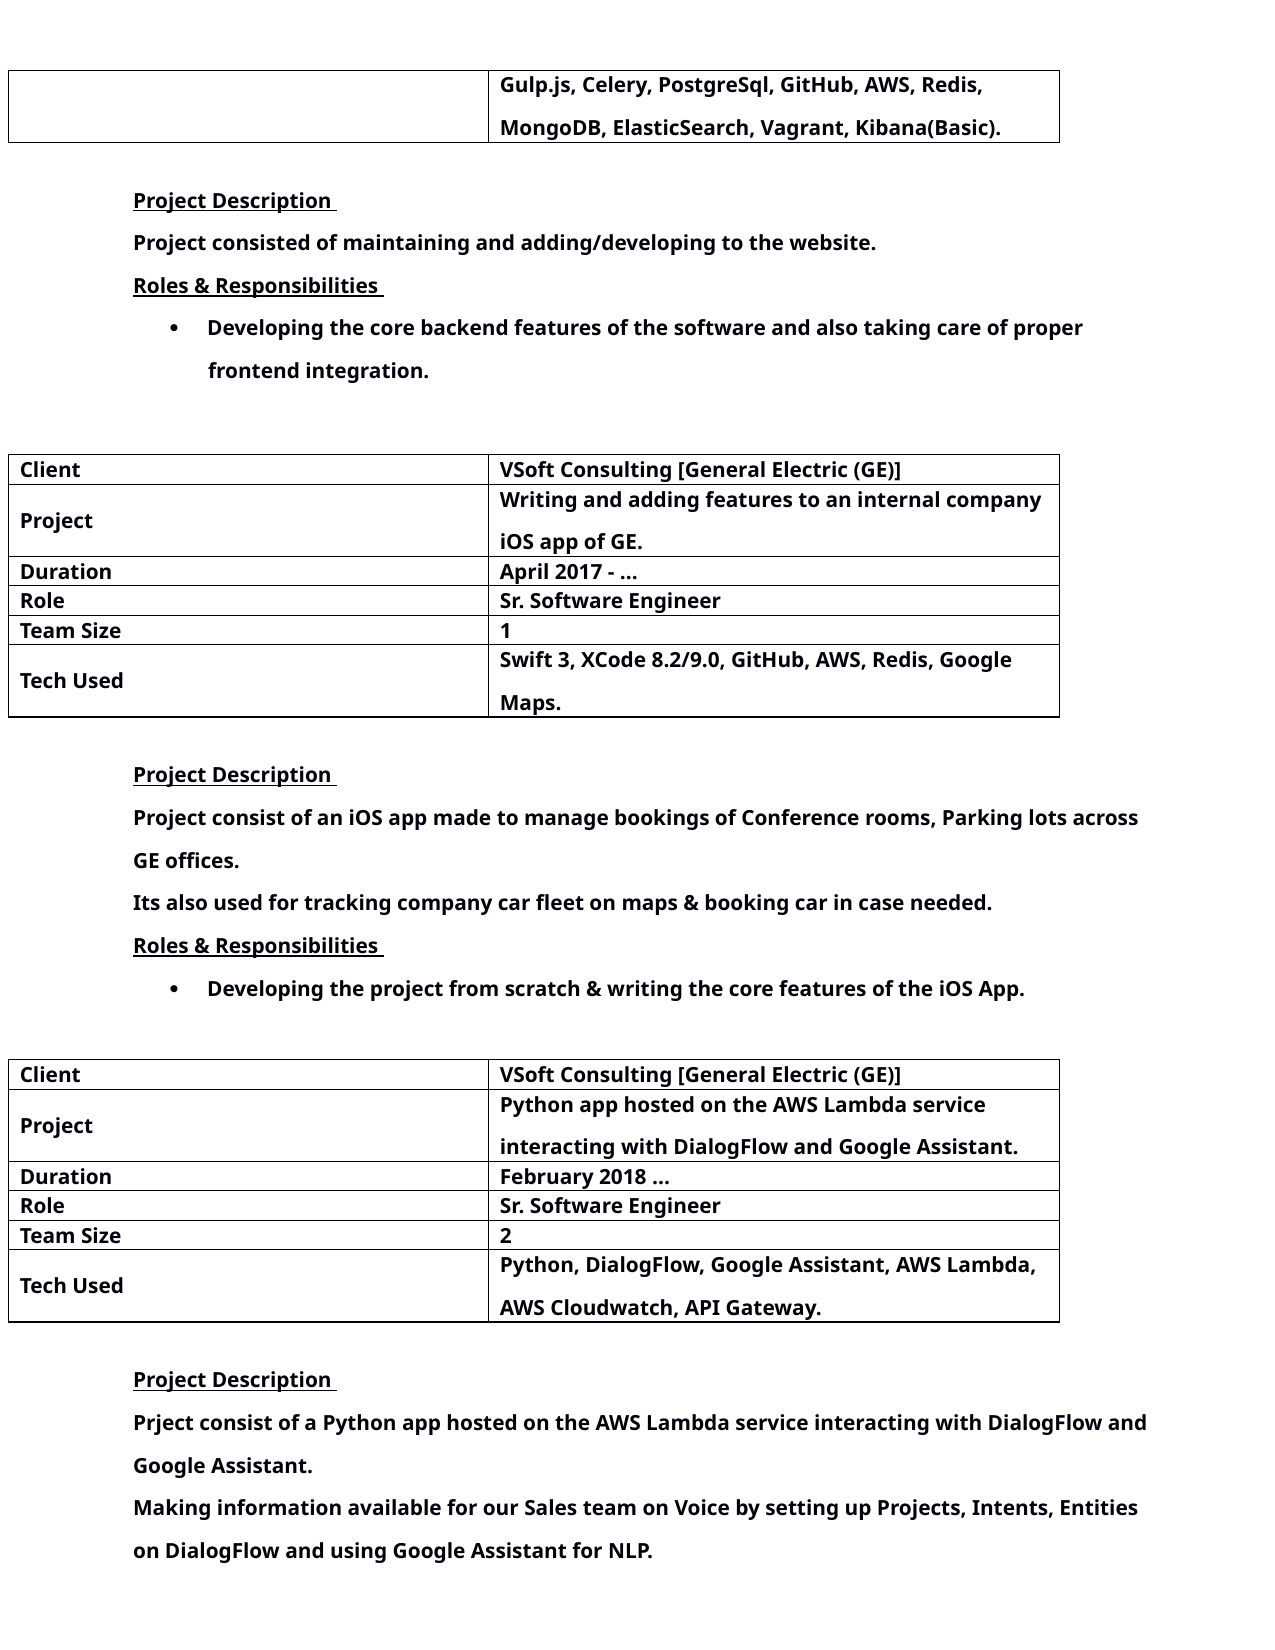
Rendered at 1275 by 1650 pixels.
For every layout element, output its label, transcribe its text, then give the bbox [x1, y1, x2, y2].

table_cell Python app hosted on the AWS Lambda service interacting with DialogFlow and Google Assistant. [489, 1090, 1059, 1161]
table_header VSoft Consulting [General Electric (GE)] [489, 455, 1059, 484]
table_cell Sr. Software Engineer [489, 1191, 1059, 1220]
table_cell Role [9, 1191, 488, 1220]
list Developing the core backend features of the software and also taking care of proper frontend integration. [170, 313, 1152, 384]
table_cell Team Size [9, 616, 488, 644]
table_cell Writing and adding features to an internal company iOS app of GE. [489, 485, 1059, 556]
text Roles & Responsibilities [133, 271, 1152, 299]
table_cell Duration [9, 1162, 488, 1190]
table_cell Gulp.js, Celery, PostgreSql, GitHub, AWS, Redis, MongoDB, ElasticSearch, Vagrant, Kibana(Basic). [489, 71, 1059, 142]
table_cell Project [9, 1090, 488, 1161]
table_cell [9, 71, 488, 142]
table_cell April 2017 - ... [489, 557, 1059, 585]
table_cell Sr. Software Engineer [489, 586, 1059, 615]
text Prject consist of a Python app hosted on the AWS Lambda service interacting with DialogFlow and Google Assistant. [133, 1408, 1152, 1479]
text Project consisted of maintaining and adding/developing to the website. [133, 228, 1152, 257]
text Project Description [133, 761, 1152, 789]
table_cell Swift 3, XCode 8.2/9.0, GitHub, AWS, Redis, Google Maps. [489, 645, 1059, 716]
table_cell Project [9, 485, 488, 556]
list Developing the project from scratch & writing the core features of the iOS App. [170, 974, 1152, 1002]
table_cell Role [9, 586, 488, 615]
text Project Description [133, 1366, 1152, 1394]
table_header VSoft Consulting [General Electric (GE)] [489, 1060, 1059, 1089]
table_header Client [9, 1060, 488, 1089]
text Project consist of an iOS app made to manage bookings of Conference rooms, Parking lots across GE offices. [133, 803, 1152, 874]
text Its also used for tracking company car fleet on maps & booking car in case needed. [133, 888, 1152, 917]
table_cell Duration [9, 557, 488, 585]
table_cell February 2018 ... [489, 1162, 1059, 1190]
table_cell Tech Used [9, 1250, 488, 1321]
table_cell Python, DialogFlow, Google Assistant, AWS Lambda, AWS Cloudwatch, API Gateway. [489, 1250, 1059, 1321]
text Making information available for our Sales team on Voice by setting up Projects, Intents, Entities on DialogFlow and using Google Assistant for NLP. [133, 1493, 1152, 1564]
table_cell 1 [489, 616, 1059, 644]
text Project Description [133, 186, 1152, 214]
table_cell Tech Used [9, 645, 488, 716]
table_header Client [9, 455, 488, 484]
table_cell 2 [489, 1221, 1059, 1249]
text Roles & Responsibilities [133, 931, 1152, 959]
table_cell Team Size [9, 1221, 488, 1249]
